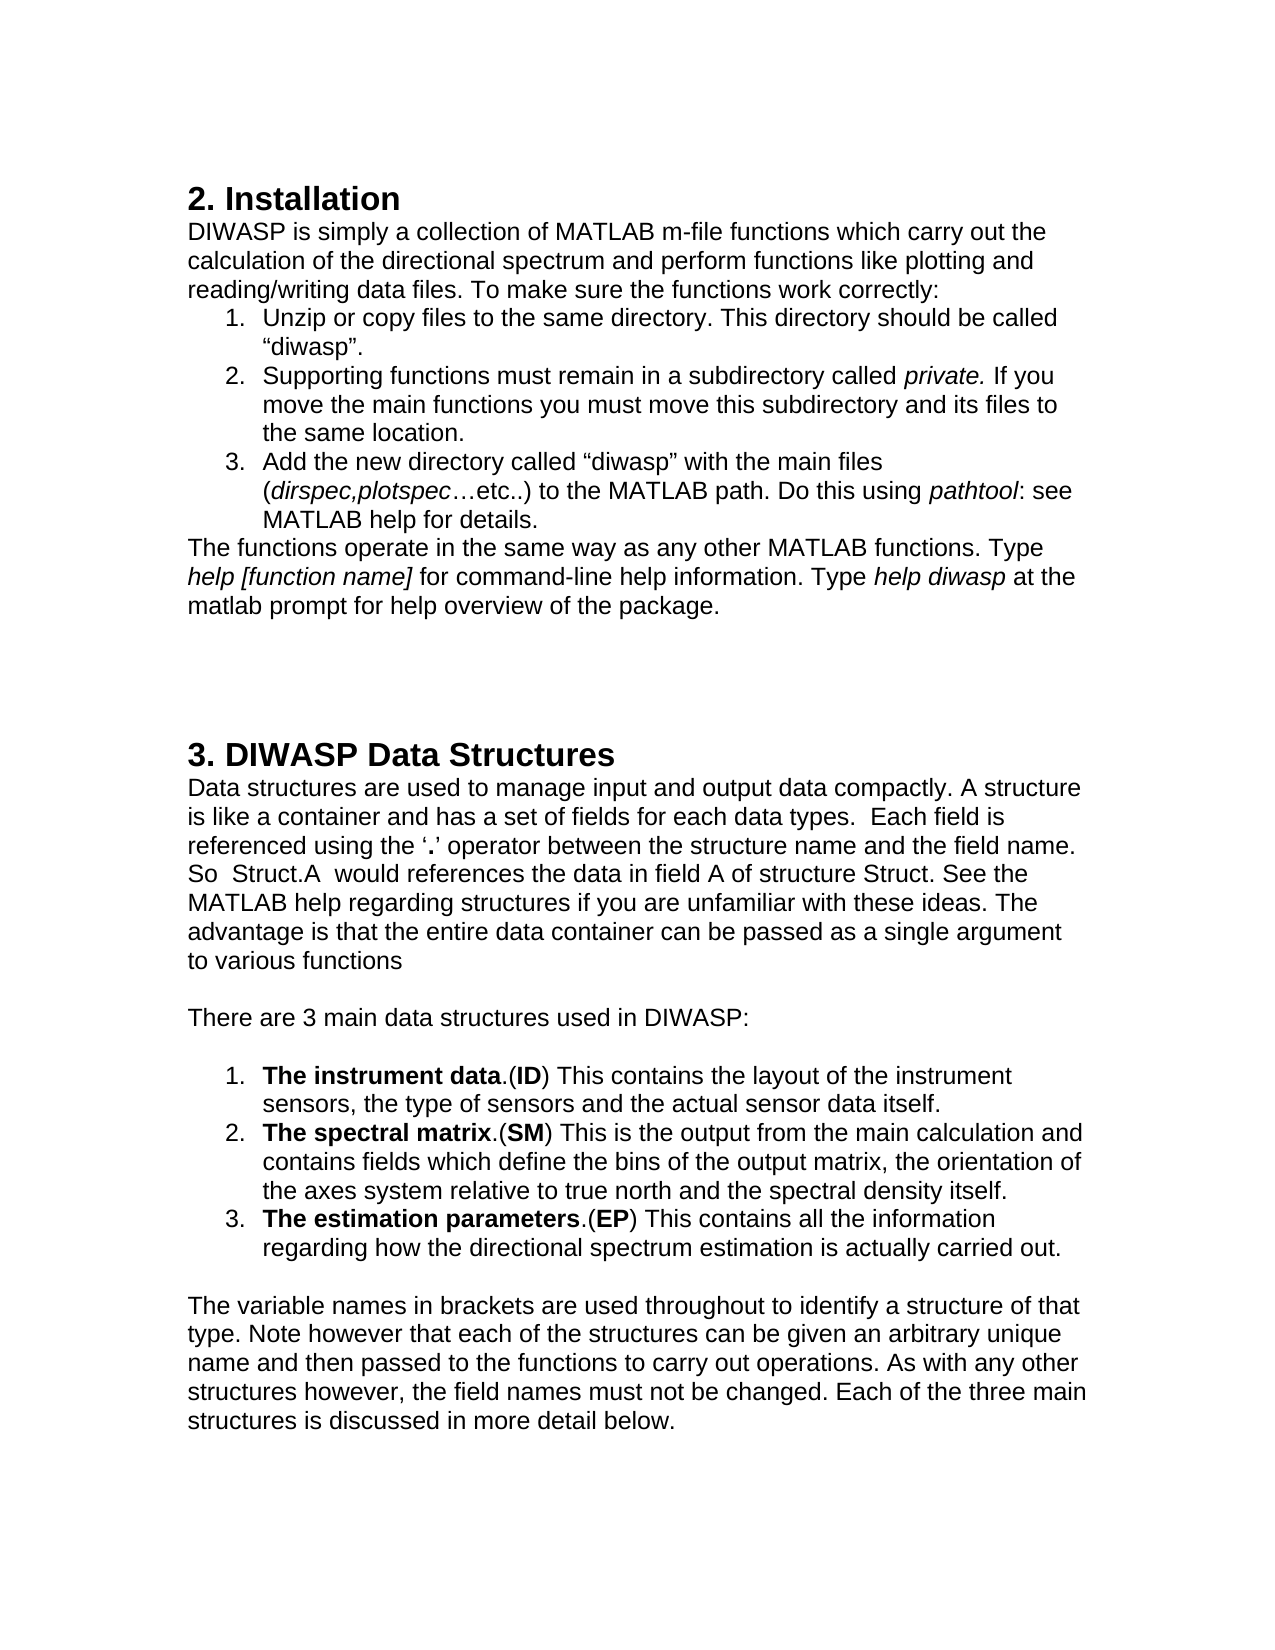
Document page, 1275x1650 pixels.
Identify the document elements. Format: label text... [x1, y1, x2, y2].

text There are 3 main data structures used in DIWASP: [187, 1003, 1088, 1032]
text The variable names in brackets are used throughout to identify a structure of that type. Note however that each of the structures can be given an arbitrary unique name and then passed to the functions to carry out operations. As with any other structures however, the field names must not be changed. Each of the three main structures is discussed in more detail below. [187, 1291, 1088, 1434]
text DIWASP is simply a collection of MATLAB m-file functions which carry out the calculation of the directional spectrum and perform functions like plotting and reading/writing data files. To make sure the functions work correctly: [187, 217, 1088, 303]
list The instrument data.(ID) This contains the layout of the instrument sensors, the type of sensors and the actual sensor data itself. [225, 1061, 1088, 1118]
subtitle DIWASP Data Structures [187, 735, 1088, 773]
subtitle Installation [187, 179, 1088, 217]
list Add the new directory called “diwasp” with the main files (dirspec,plotspec…etc..) to the MATLAB path. Do this using pathtool: see MATLAB help for details. [225, 447, 1088, 533]
list The spectral matrix.(SM) This is the output from the main calculation and contains fields which define the bins of the output matrix, the orientation of the axes system relative to true north and the spectral density itself. [225, 1118, 1088, 1204]
text Data structures are used to manage input and output data compactly. A structure is like a container and has a set of fields for each data types. Each field is referenced using the ‘.’ operator between the structure name and the field name. So Struct.A would references the data in field A of structure Struct. See the MATLAB help regarding structures if you are unfamiliar with these ideas. The advantage is that the entire data container can be passed as a single argument to various functions [187, 773, 1088, 974]
list Unzip or copy files to the same directory. This directory should be called “diwasp”. [225, 303, 1088, 361]
list The estimation parameters.(EP) This contains all the information regarding how the directional spectrum estimation is actually carried out. [225, 1204, 1088, 1262]
list Supporting functions must remain in a subdirectory called private. If you move the main functions you must move this subdirectory and its files to the same location. [225, 361, 1088, 447]
text The functions operate in the same way as any other MATLAB functions. Type help [function name] for command-line help information. Type help diwasp at the matlab prompt for help overview of the package. [187, 533, 1088, 620]
